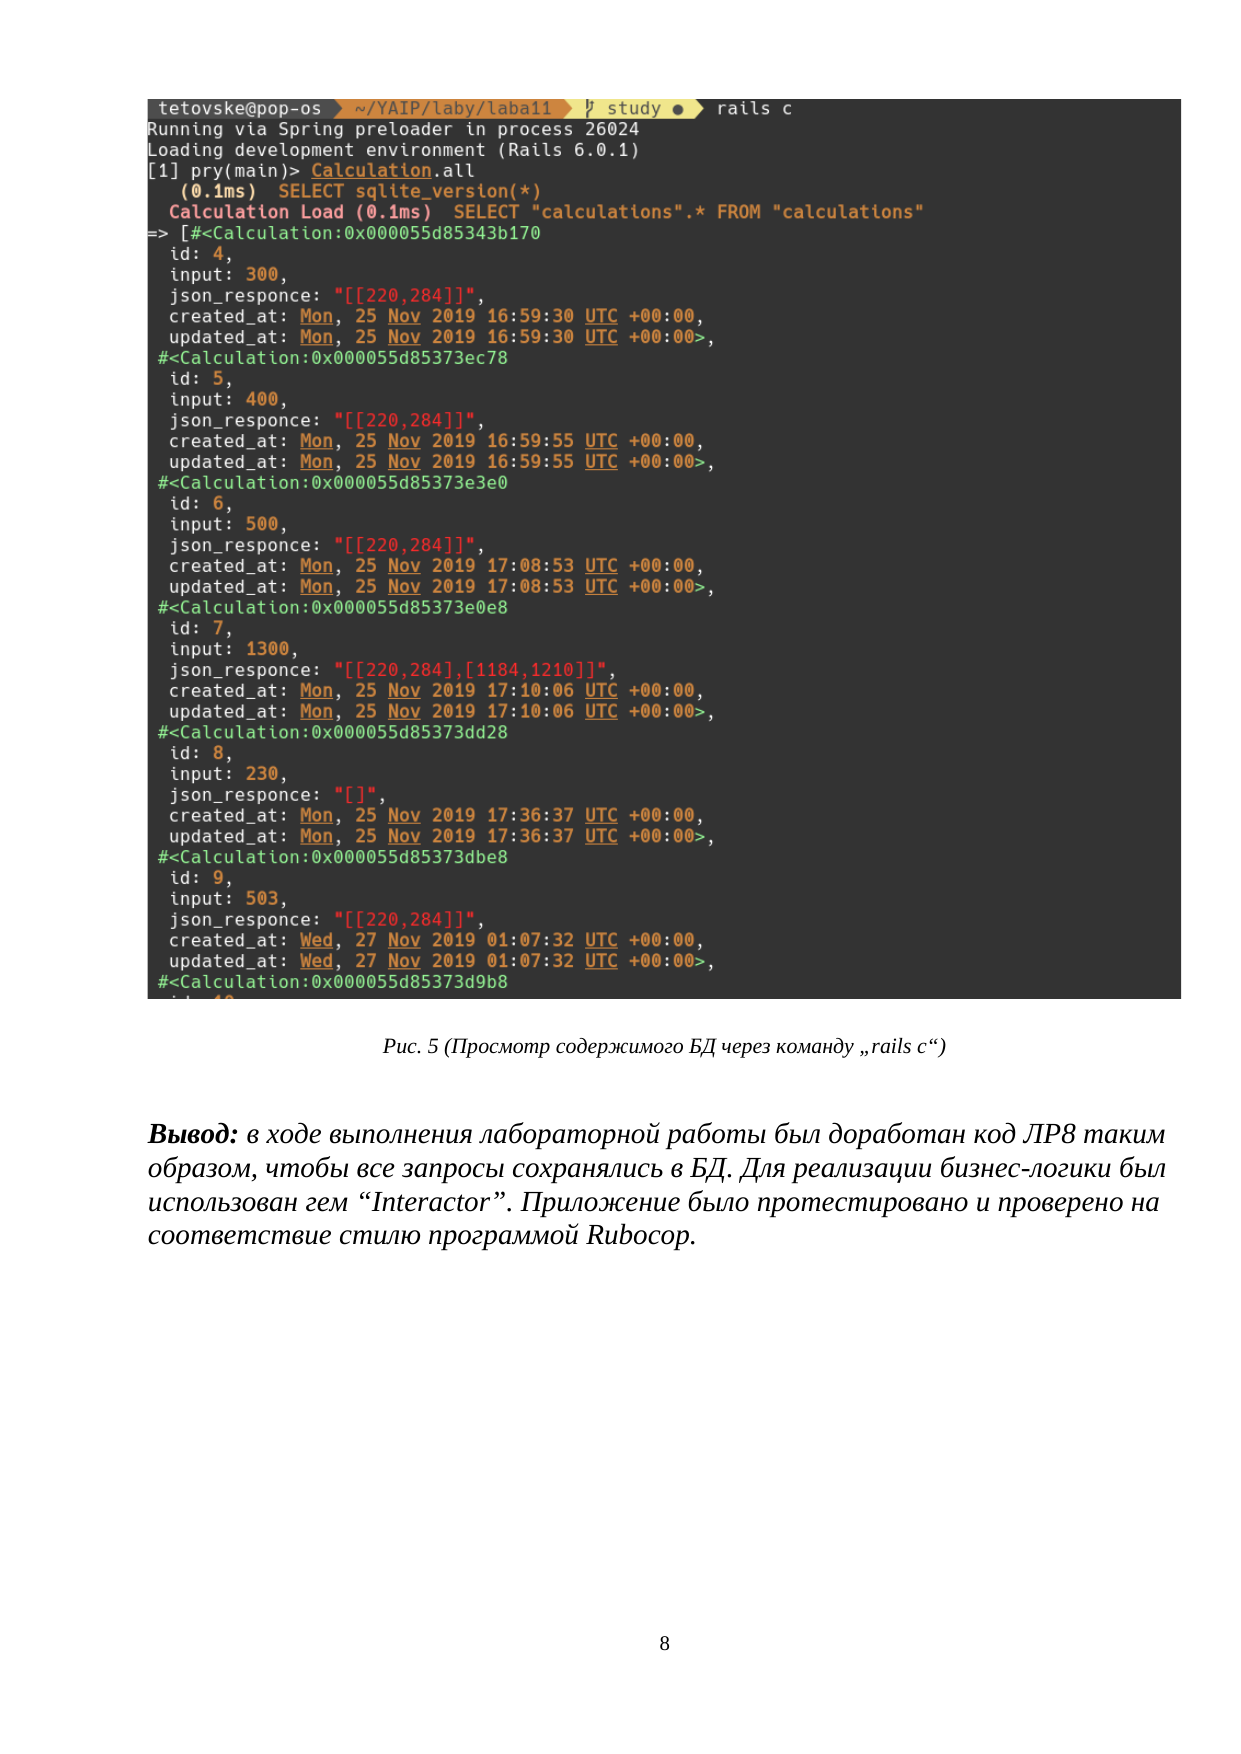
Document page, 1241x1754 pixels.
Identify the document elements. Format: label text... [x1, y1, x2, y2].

picture [147, 99, 1182, 999]
text Вывод: в ходе выполнения лабораторной работы был доработан код ЛР8 таким образом, чтобы все запросы сохранялись в БД. Для реализации бизнес-логики был использован гем “Interactor”. Приложение было протестировано и проверено на соответствие стилю программой Rubocop. [148, 1117, 1181, 1251]
text Рис. 5 (Просмотр содержимого БД через команду „rails c“) [148, 1033, 1181, 1058]
